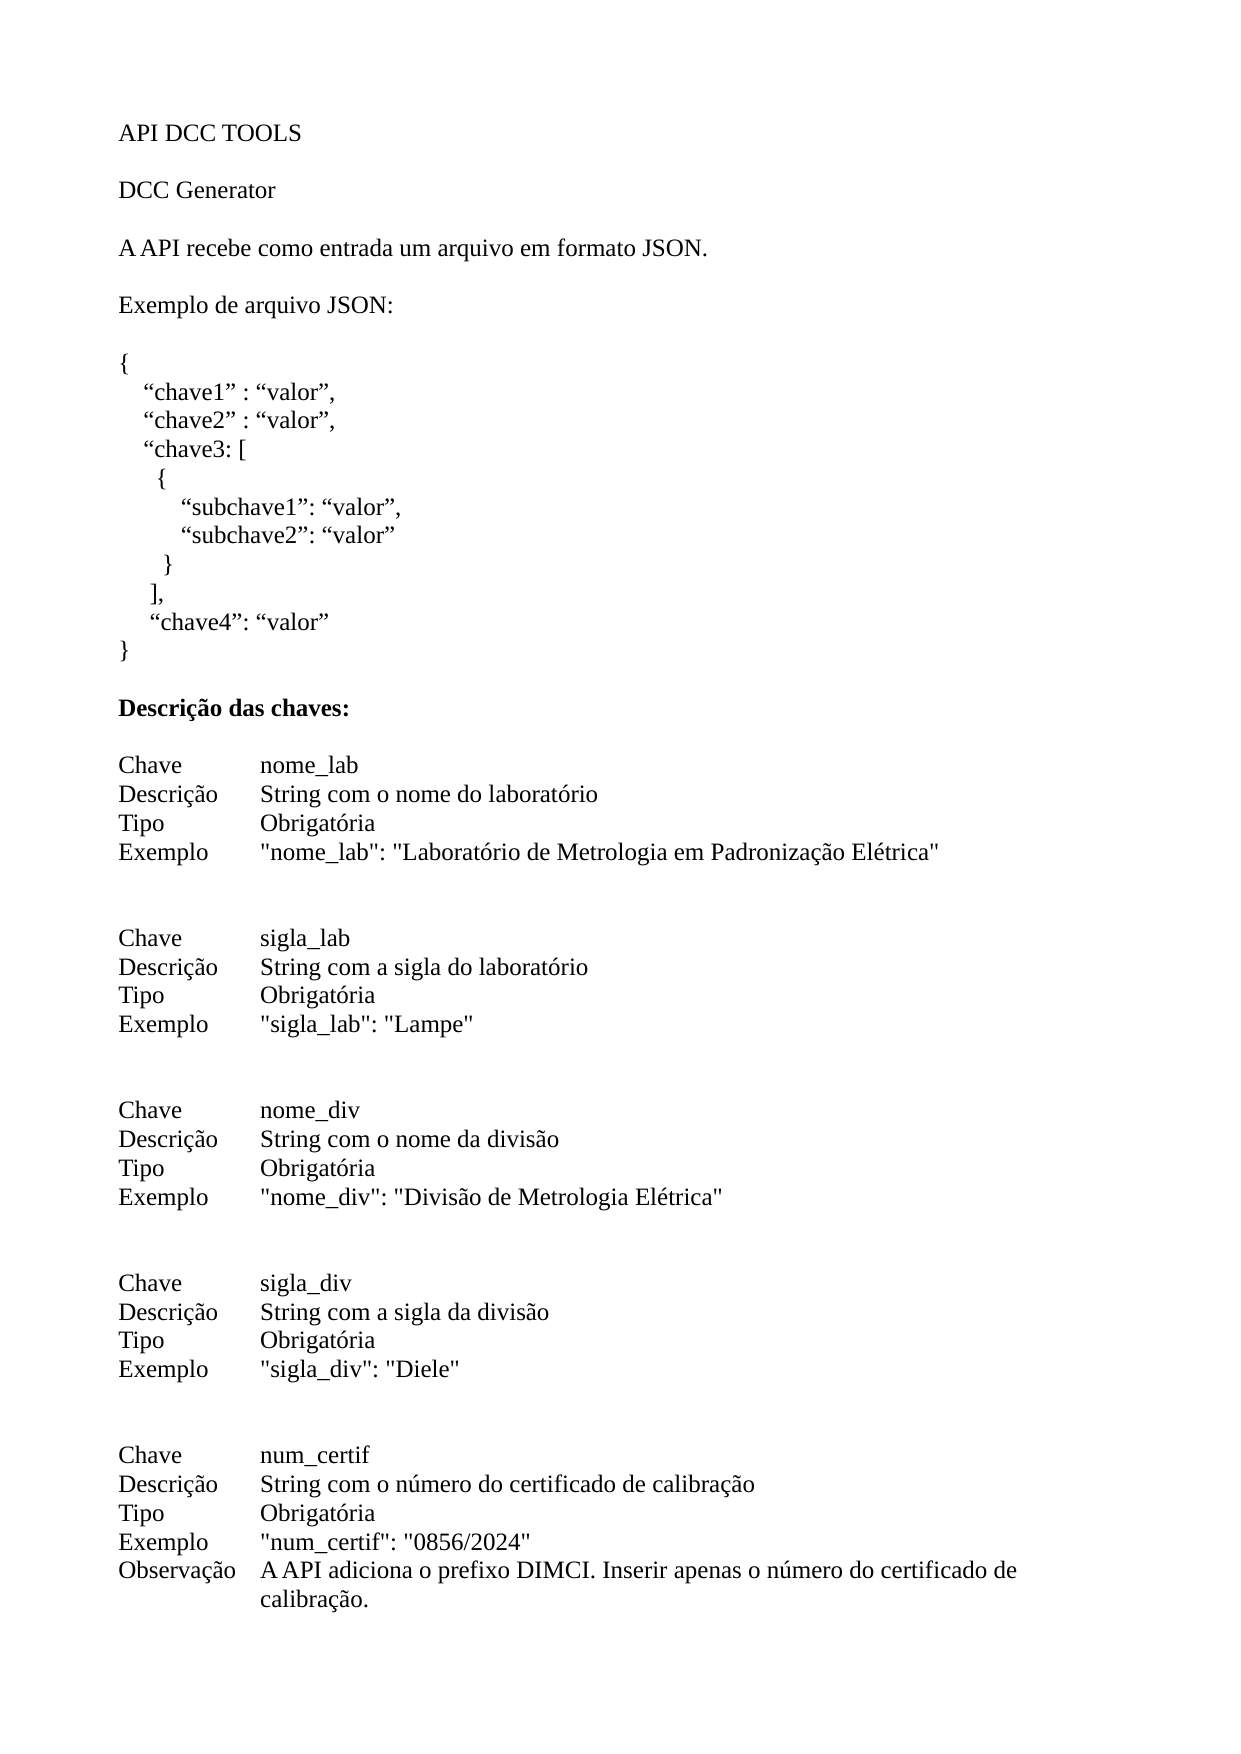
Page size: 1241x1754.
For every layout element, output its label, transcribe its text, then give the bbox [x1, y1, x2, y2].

table_cell Tipo [118, 1498, 260, 1527]
table_cell String com o nome do laboratório [260, 779, 1122, 808]
table_cell Descrição [118, 779, 260, 808]
table_cell "nome_lab": "Laboratório de Metrologia em Padronização Elétrica" [260, 837, 1122, 866]
table_cell Obrigatória [260, 1153, 1122, 1182]
table_cell Obrigatória [260, 1498, 1122, 1527]
table_cell Descrição [118, 1297, 260, 1326]
table_cell Obrigatória [260, 1326, 1122, 1354]
table_header nome_div [260, 1096, 1122, 1124]
table_cell Descrição [118, 952, 260, 981]
table_header sigla_lab [260, 923, 1122, 952]
text } [118, 549, 1122, 578]
table_cell String com a sigla da divisão [260, 1297, 1122, 1326]
table_cell Exemplo [118, 837, 260, 866]
table_cell "num_certif": "0856/2024" [260, 1527, 1122, 1556]
text { [118, 348, 1122, 377]
table_cell Tipo [118, 1326, 260, 1354]
table_header sigla_div [260, 1268, 1122, 1297]
text ], [118, 578, 1122, 607]
table_cell Exemplo [118, 1354, 260, 1383]
table_header Chave [118, 1441, 260, 1469]
table_cell "sigla_lab": "Lampe" [260, 1009, 1122, 1038]
table_cell Obrigatória [260, 981, 1122, 1009]
table_cell Exemplo [118, 1182, 260, 1211]
table_cell String com a sigla do laboratório [260, 952, 1122, 981]
table_cell String com o nome da divisão [260, 1124, 1122, 1153]
text DCC Generator [118, 176, 1122, 204]
text “chave4”: “valor” [118, 607, 1122, 636]
table_cell Exemplo [118, 1527, 260, 1556]
text Descrição das chaves: [118, 693, 1122, 722]
table_cell Obrigatória [260, 808, 1122, 837]
text “chave2” : “valor”, [118, 406, 1122, 434]
text Exemplo de arquivo JSON: [118, 291, 1122, 319]
table_header Chave [118, 1268, 260, 1297]
table_cell "nome_div": "Divisão de Metrologia Elétrica" [260, 1182, 1122, 1211]
text “chave1” : “valor”, [118, 377, 1122, 406]
table_cell String com o número do certificado de calibração [260, 1469, 1122, 1498]
text “chave3: [ [118, 434, 1122, 463]
table_cell Exemplo [118, 1009, 260, 1038]
table_cell Descrição [118, 1469, 260, 1498]
table_cell A API adiciona o prefixo DIMCI. Inserir apenas o número do certificado de calibração. [260, 1556, 1122, 1613]
text “subchave1”: “valor”, [118, 492, 1122, 521]
table_header num_certif [260, 1441, 1122, 1469]
table_cell Tipo [118, 808, 260, 837]
text API DCC TOOLS [118, 118, 1122, 147]
table_cell Descrição [118, 1124, 260, 1153]
table_header Chave [118, 751, 260, 779]
table_cell "sigla_div": "Diele" [260, 1354, 1122, 1383]
table_cell Tipo [118, 1153, 260, 1182]
table_header Chave [118, 923, 260, 952]
table_cell Observação [118, 1556, 260, 1613]
table_cell Tipo [118, 981, 260, 1009]
text } [118, 636, 1122, 664]
text { [118, 463, 1122, 492]
text “subchave2”: “valor” [118, 521, 1122, 549]
table_header nome_lab [260, 751, 1122, 779]
text A API recebe como entrada um arquivo em formato JSON. [118, 233, 1122, 262]
table_header Chave [118, 1096, 260, 1124]
